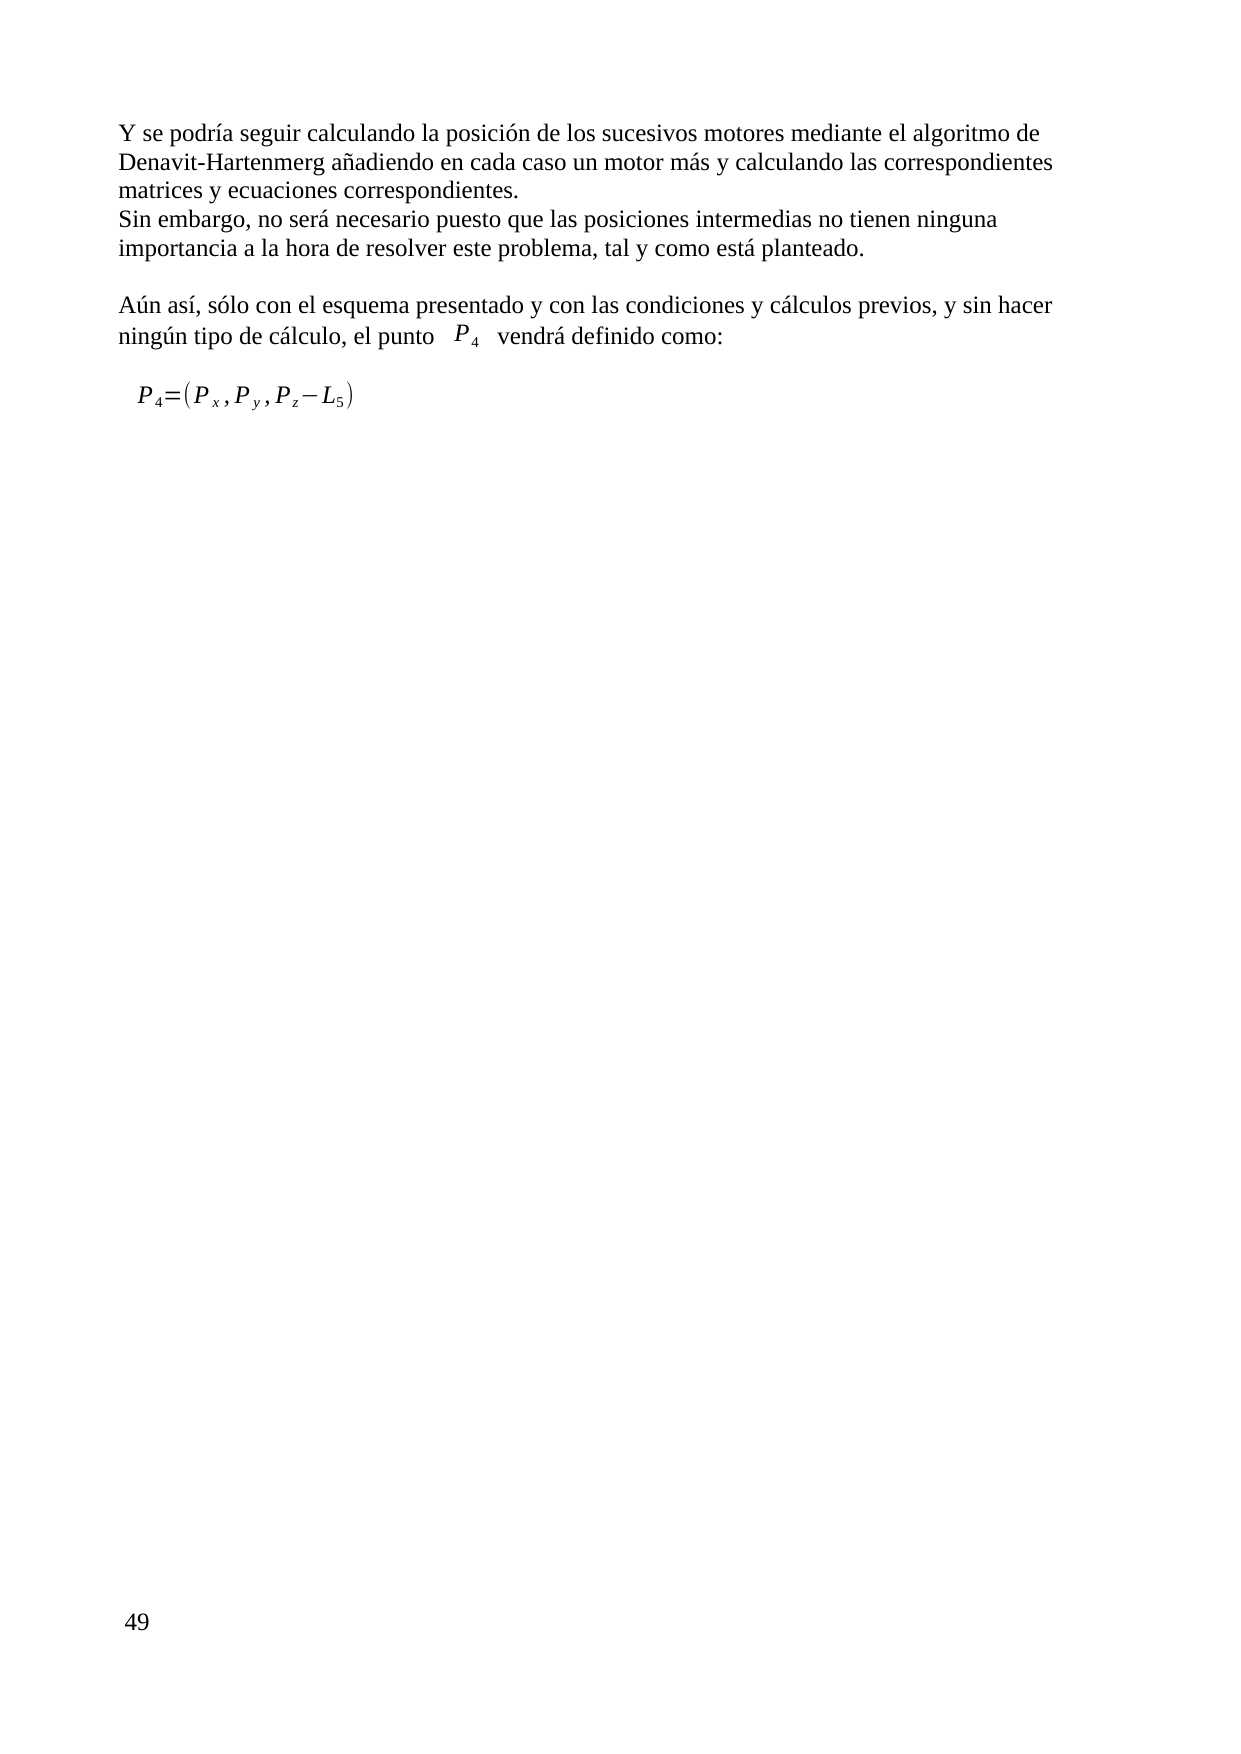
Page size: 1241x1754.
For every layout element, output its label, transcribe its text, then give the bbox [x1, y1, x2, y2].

text Sin embargo, no será necesario puesto que las posiciones intermedias no tienen ninguna importancia a la hora de resolver este problema, tal y como está planteado. [118, 204, 1122, 262]
text Y se podría seguir calculando la posición de los sucesivos motores mediante el algoritmo de Denavit-Hartenmerg añadiendo en cada caso un motor más y calculando las correspondientes matrices y ecuaciones correspondientes. [118, 118, 1122, 204]
text Aún así, sólo con el esquema presentado y con las condiciones y cálculos previos, y sin hacer ningún tipo de cálculo, el puntovendrá definido como: [118, 291, 1122, 351]
